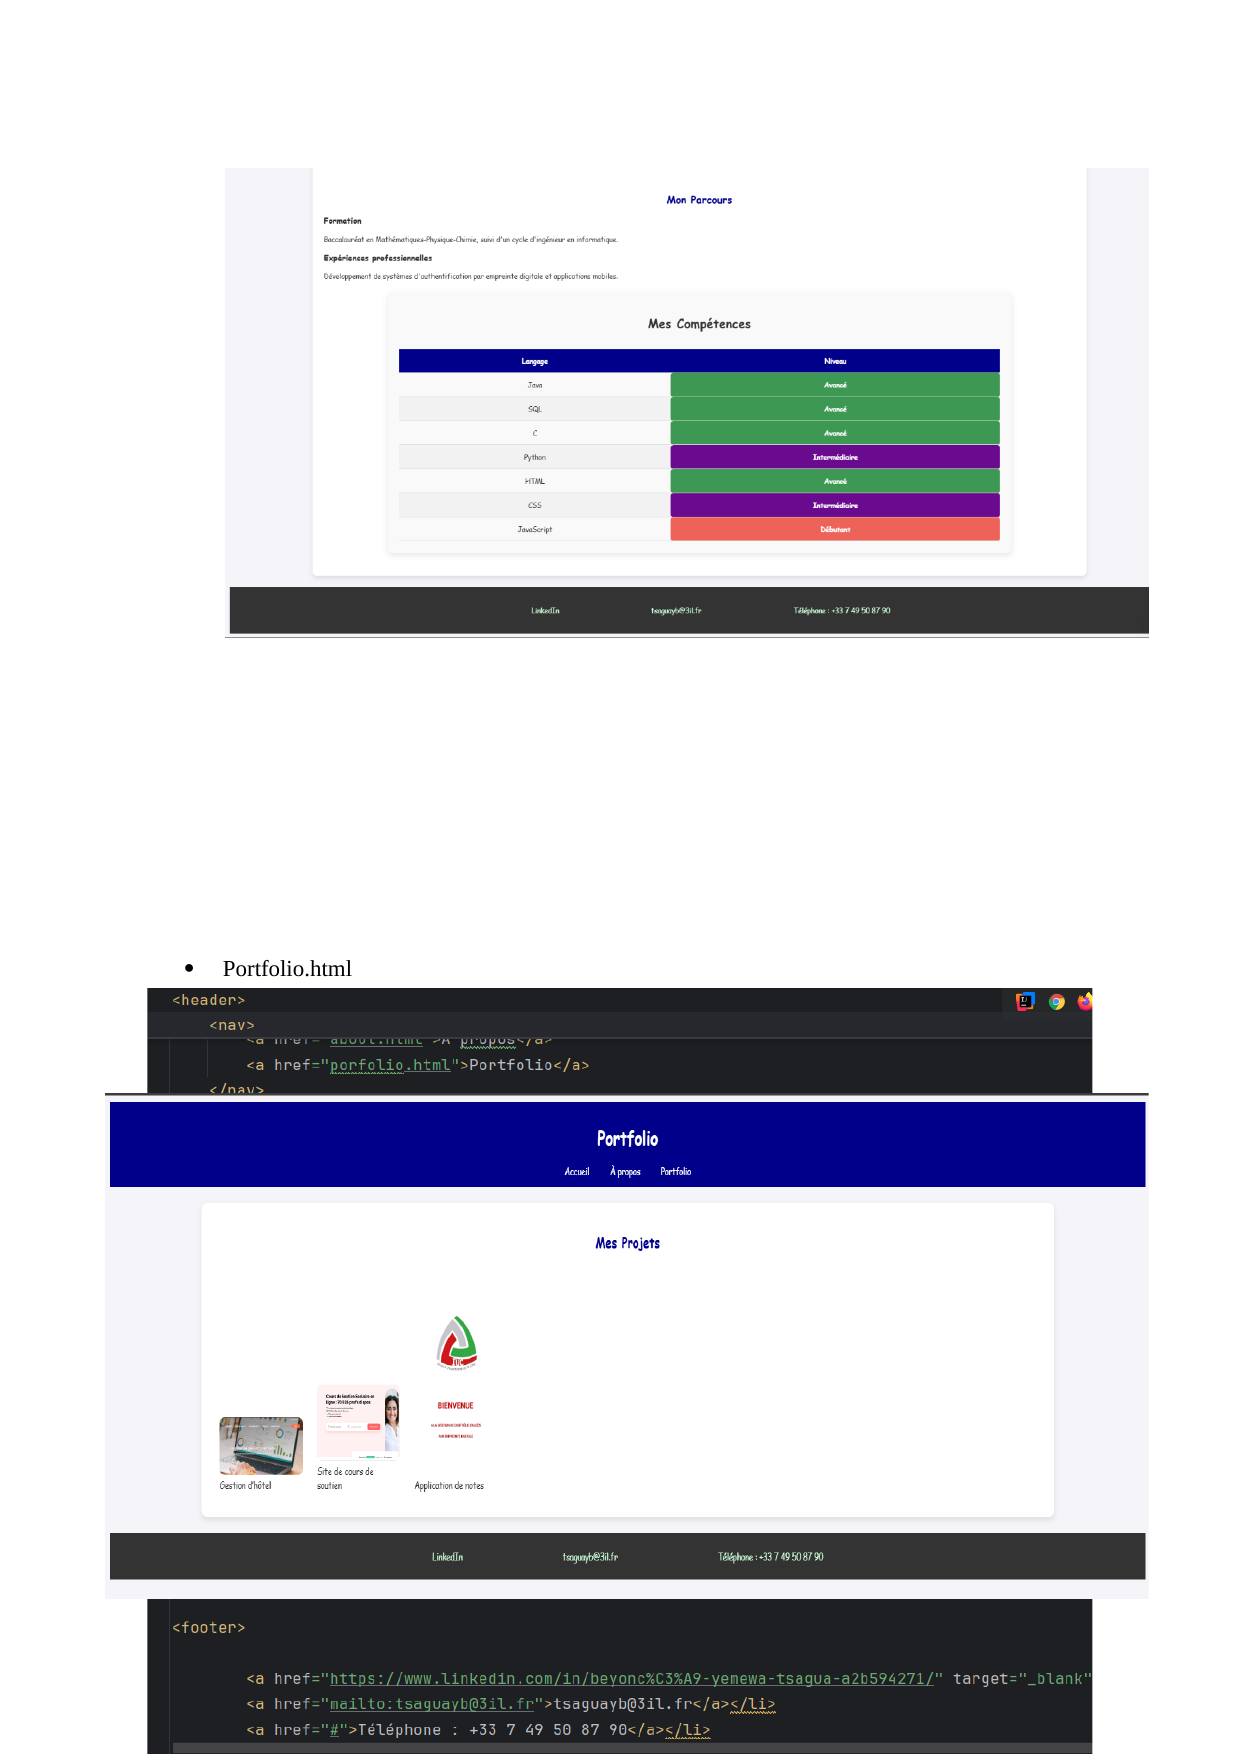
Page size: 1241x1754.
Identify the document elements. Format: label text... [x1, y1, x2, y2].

list Portfolio.html [185, 955, 1093, 981]
